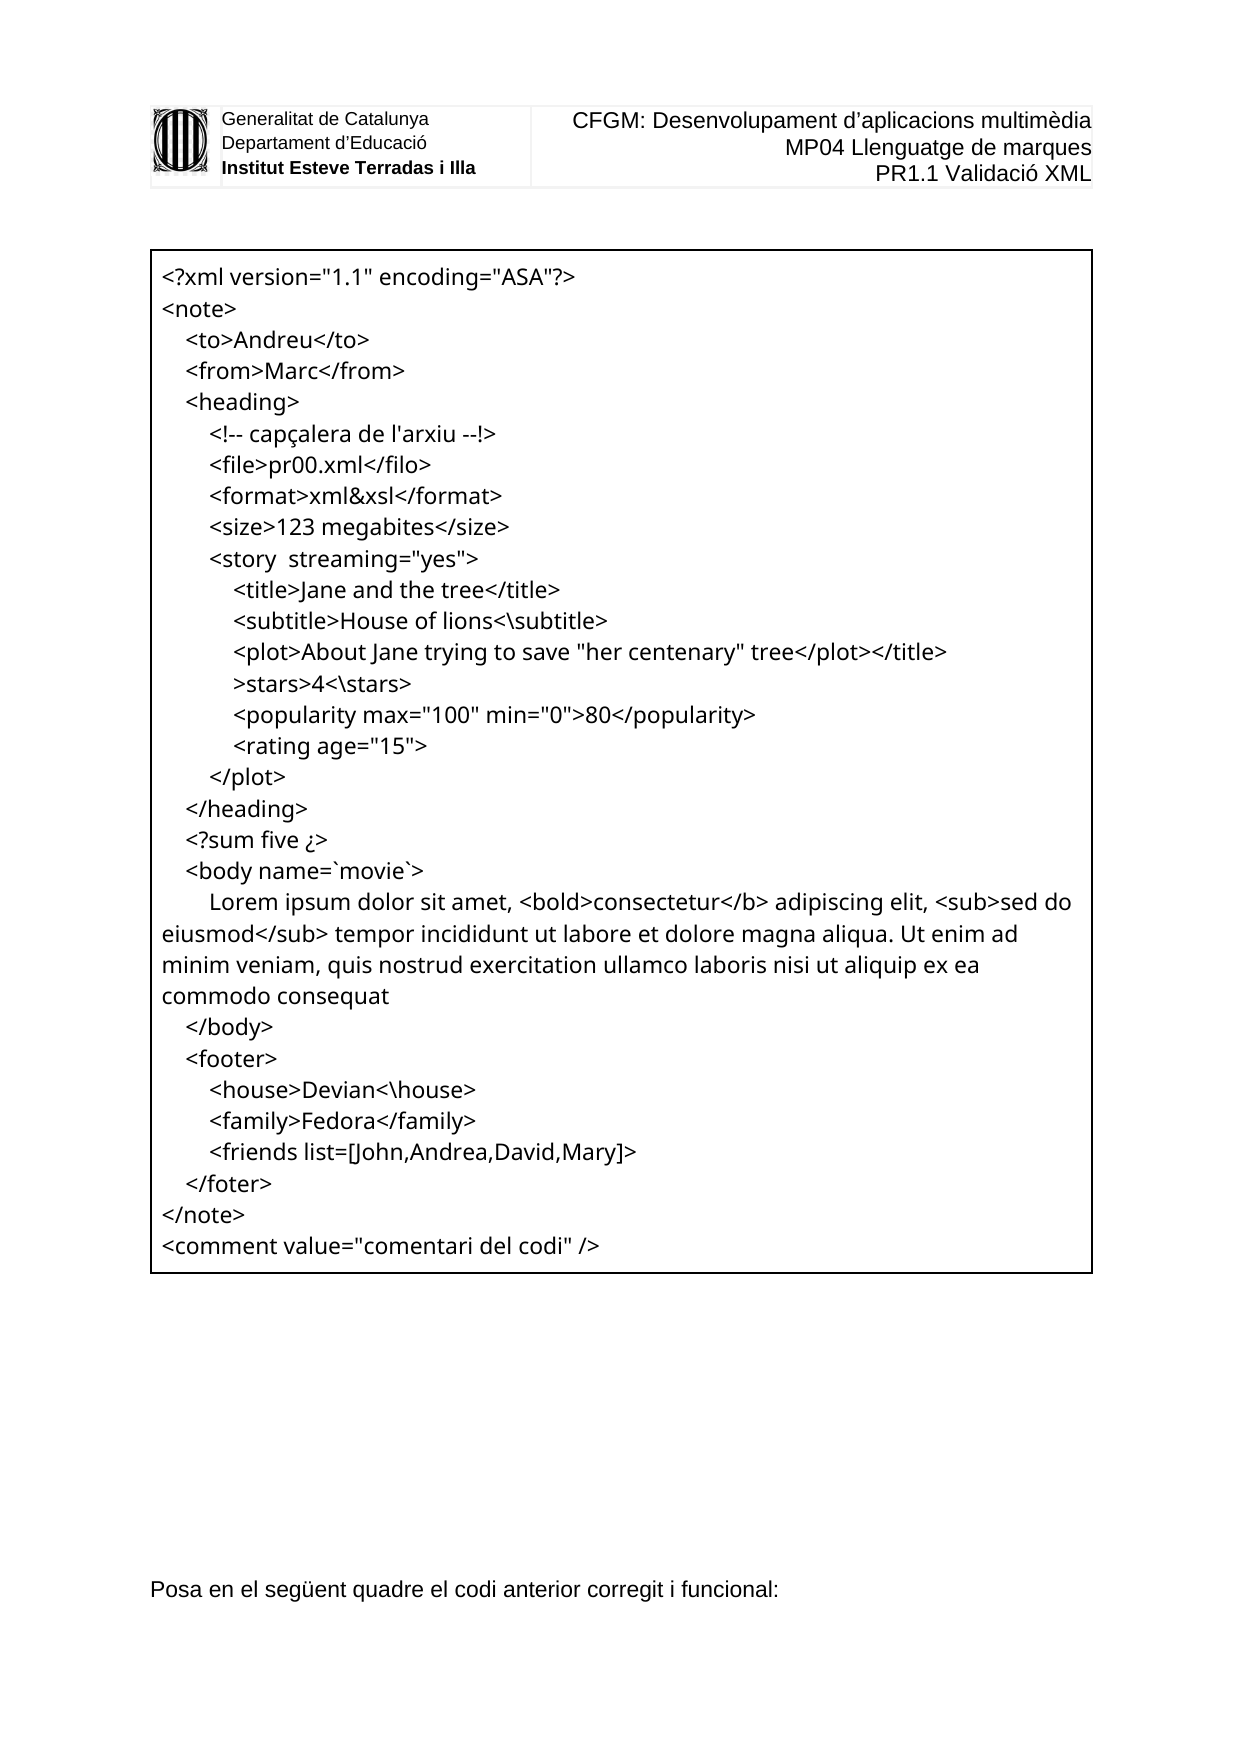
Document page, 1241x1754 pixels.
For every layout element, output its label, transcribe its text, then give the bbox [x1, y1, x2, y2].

text Posa en el següent quadre el codi anterior corregit i funcional: [150, 1576, 1090, 1602]
picture [151, 107, 210, 176]
table_header <?xml version="1.1" encoding="ASA"?> <note> <to>Andreu</to> <from>Marc</from> <heading> <!-- capçalera de l'arxiu --!> <file>pr00.xml</filo> <format>xml&xsl</format> <size>123 megabites</size> <story streaming="yes"> <title>Jane and the tree</title> <subtitle>House of lions<\subtitle> <plot>About Jane trying to save "her centenary" tree</plot></title> >stars>4<\stars> <popularity max="100" min="0">80</popularity> <rating age="15"> </plot> </heading> <?sum five ¿> <body name=`movie`> Lorem ipsum dolor sit amet, <bold>consectetur</b> adipiscing elit, <sub>sed do eiusmod</sub> tempor incididunt ut labore et dolore magna aliqua. Ut enim ad minim veniam, quis nostrud exercitation ullamco laboris nisi ut aliquip ex ea commodo consequat </body> <footer> <house>Devian<\house> <family>Fedora</family> <friends list=[John,Andrea,David,Mary]> </foter> </note> <comment value="comentari del codi" /> [152, 251, 1091, 1272]
